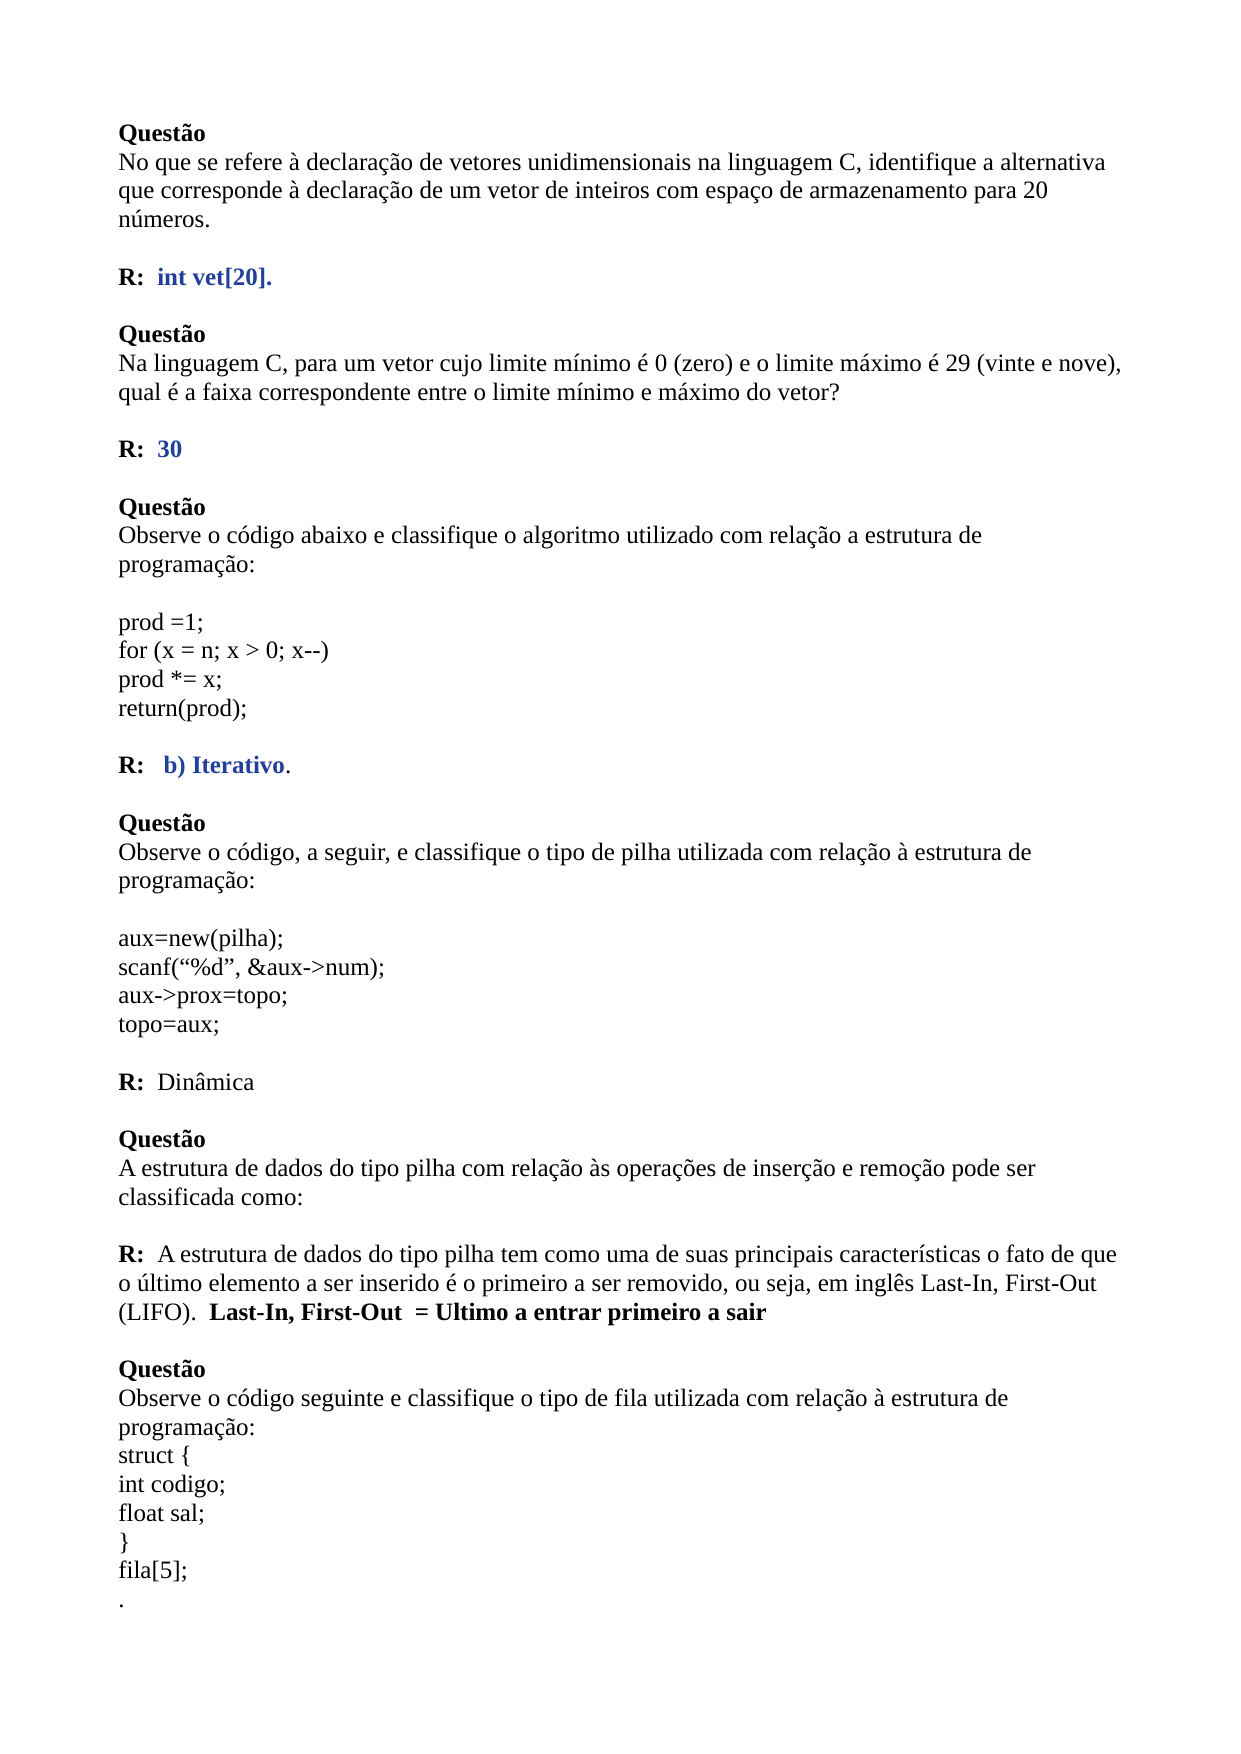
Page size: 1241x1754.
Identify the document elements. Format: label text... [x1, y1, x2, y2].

text Questão [118, 1124, 1122, 1153]
text float sal; [118, 1498, 1122, 1527]
text R: b) Iterativo. [118, 751, 1122, 779]
text R: 30 [118, 434, 1122, 463]
text } [118, 1527, 1122, 1556]
text Na linguagem C, para um vetor cujo limite mínimo é 0 (zero) e o limite máximo é 29 (vinte e nove), qual é a faixa correspondente entre o limite mínimo e máximo do vetor? [118, 348, 1122, 406]
text A estrutura de dados do tipo pilha com relação às operações de inserção e remoção pode ser classificada como: [118, 1153, 1122, 1211]
text Observe o código abaixo e classifique o algoritmo utilizado com relação a estrutura de programação: [118, 521, 1122, 578]
text R: int vet[20]. [118, 262, 1122, 291]
text Questão [118, 492, 1122, 521]
text prod *= x; [118, 664, 1122, 693]
text . [118, 1584, 1122, 1613]
text Observe o código seguinte e classifique o tipo de fila utilizada com relação à estrutura de programação: [118, 1383, 1122, 1441]
text int codigo; [118, 1469, 1122, 1498]
text scanf(“%d”, &aux->num); [118, 952, 1122, 981]
text No que se refere à declaração de vetores unidimensionais na linguagem C, identifique a alternativa que corresponde à declaração de um vetor de inteiros com espaço de armazenamento para 20 números. [118, 147, 1122, 233]
text Questão [118, 118, 1122, 147]
text R: Dinâmica [118, 1067, 1122, 1096]
text Questão [118, 319, 1122, 348]
text Questão [118, 808, 1122, 837]
text aux=new(pilha); [118, 923, 1122, 952]
text aux->prox=topo; [118, 981, 1122, 1009]
text fila[5]; [118, 1556, 1122, 1584]
text struct { [118, 1441, 1122, 1469]
text topo=aux; [118, 1009, 1122, 1038]
text Observe o código, a seguir, e classifique o tipo de pilha utilizada com relação à estrutura de programação: [118, 837, 1122, 894]
text prod =1; [118, 607, 1122, 636]
text for (x = n; x > 0; x--) [118, 636, 1122, 664]
text Questão [118, 1354, 1122, 1383]
text return(prod); [118, 693, 1122, 722]
text R: A estrutura de dados do tipo pilha tem como uma de suas principais características o fato de que o último elemento a ser inserido é o primeiro a ser removido, ou seja, em inglês Last-In, First-Out (LIFO). Last-In, First-Out = Ultimo a entrar primeiro a sair [118, 1239, 1122, 1326]
